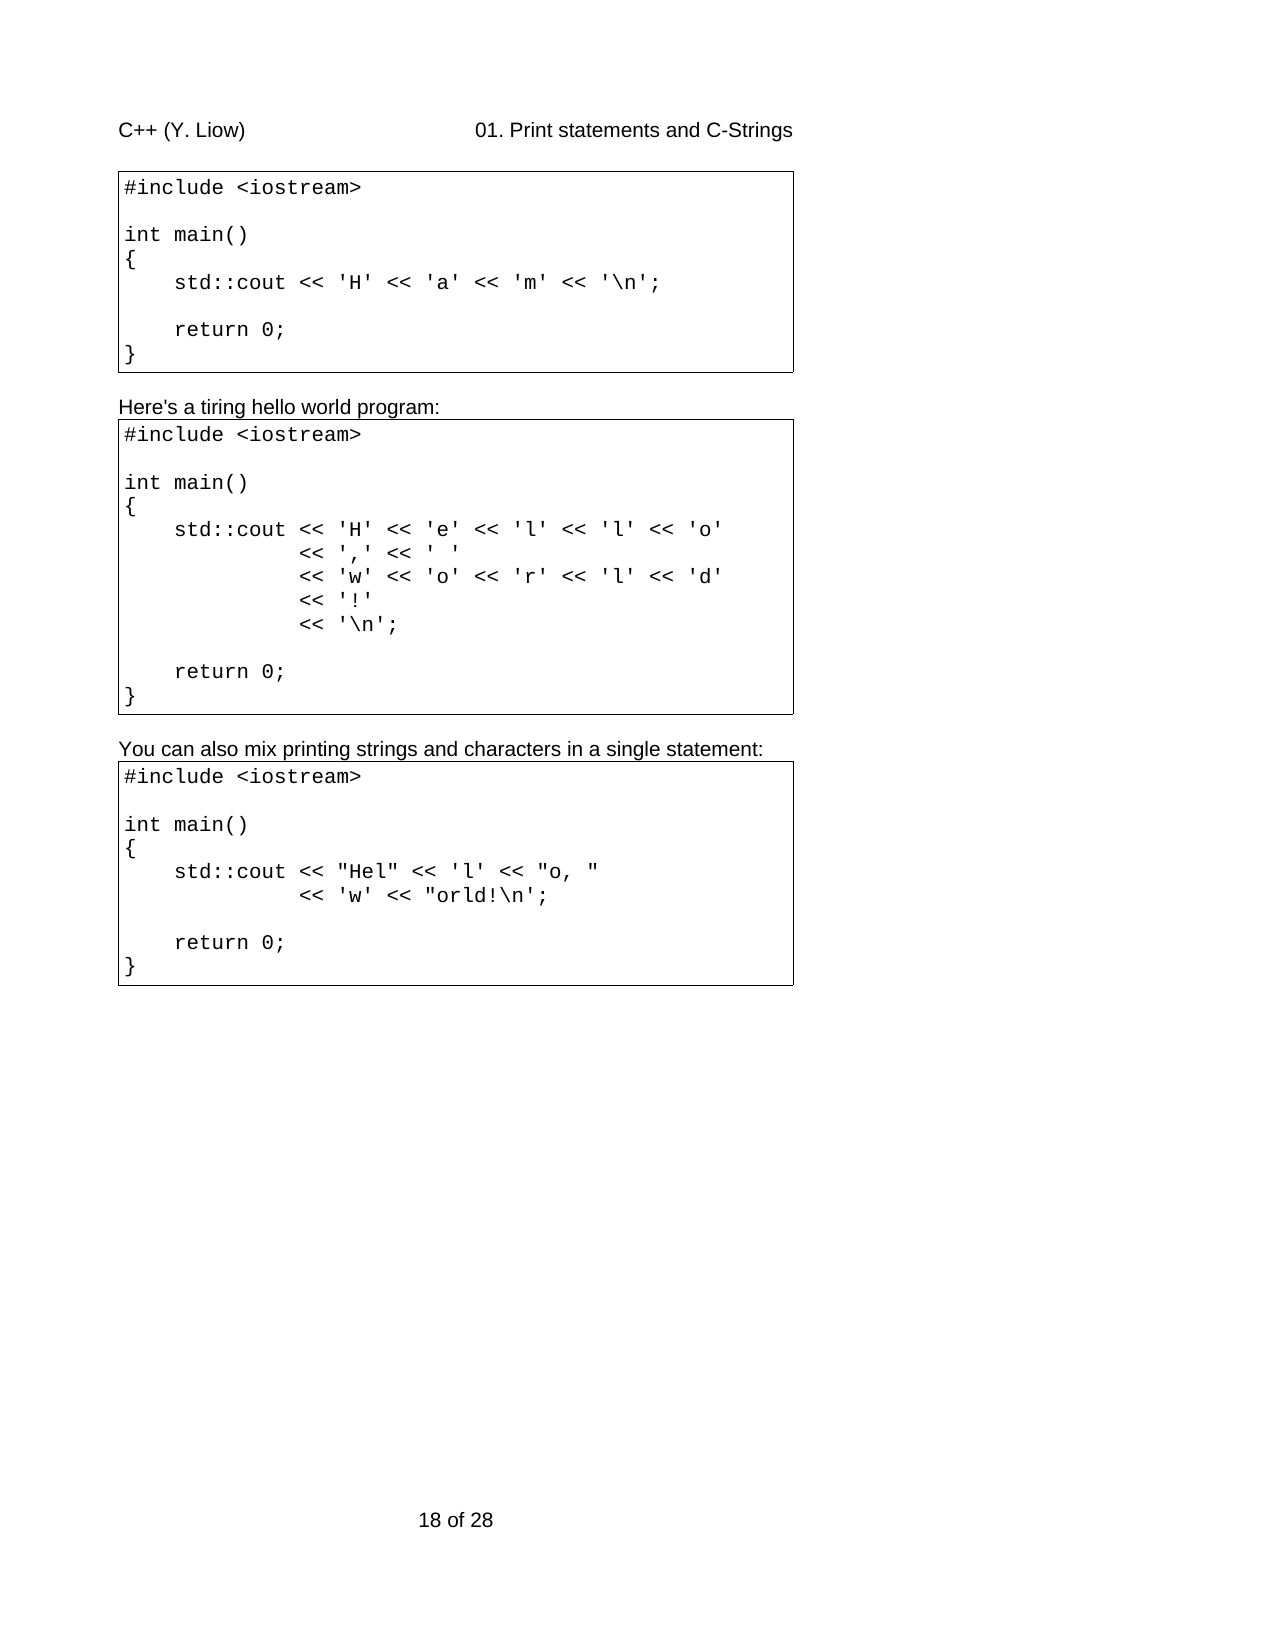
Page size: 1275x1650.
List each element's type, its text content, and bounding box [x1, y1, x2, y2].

table_header #include <iostream> int main() { std::cout << 'H' << 'a' << 'm' << '\n'; return 0; } [119, 172, 793, 372]
table_header #include <iostream> int main() { std::cout << "Hel" << 'l' << "o, " << 'w' << "orld!\n'; return 0; } [119, 762, 793, 985]
table_header #include <iostream> int main() { std::cout << 'H' << 'e' << 'l' << 'l' << 'o' << ',' << ' ' << 'w' << 'o' << 'r' << 'l' << 'd' << '!' << '\n'; return 0; } [119, 420, 793, 714]
text You can also mix printing strings and characters in a single statement: [118, 737, 793, 761]
text Here's a tiring hello world program: [118, 395, 793, 419]
